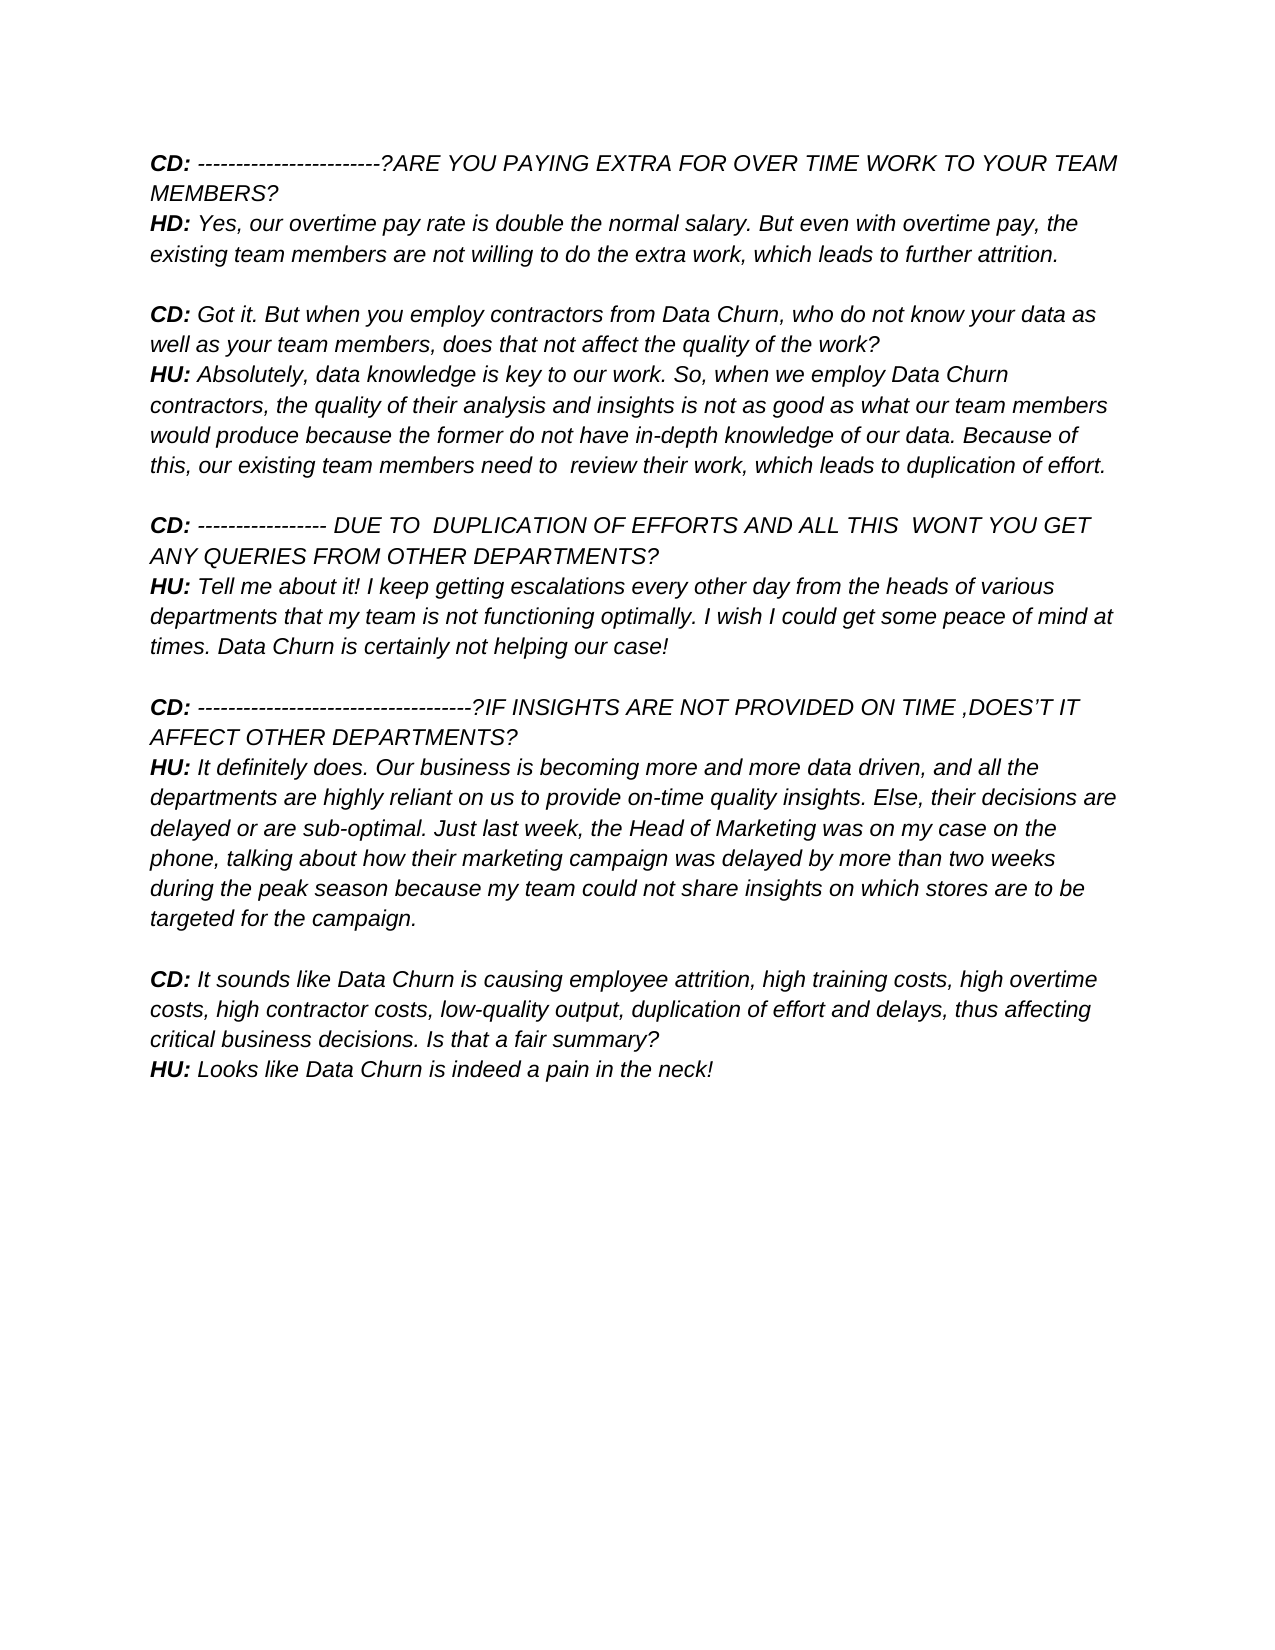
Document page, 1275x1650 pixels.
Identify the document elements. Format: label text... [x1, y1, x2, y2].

text CD: ------------------------------------?IF INSIGHTS ARE NOT PROVIDED ON TIME ,DOES’T IT AFFECT OTHER DEPARTMENTS? [150, 694, 1125, 750]
text CD: ----------------- DUE TO DUPLICATION OF EFFORTS AND ALL THIS WONT YOU GET ANY QUERIES FROM OTHER DEPARTMENTS? [150, 512, 1125, 569]
text HU: Absolutely, data knowledge is key to our work. So, when we employ Data Churn contractors, the quality of their analysis and insights is not as good as what our team members would produce because the former do not have in-depth knowledge of our data. Because of this, our existing team members need to review their work, which leads to duplication of effort. [150, 361, 1125, 478]
text CD: Got it. But when you employ contractors from Data Churn, who do not know your data as well as your team members, does that not affect the quality of the work? [150, 301, 1125, 358]
text HU: Looks like Data Churn is indeed a pain in the neck! [150, 1056, 1125, 1083]
text HU: Tell me about it! I keep getting escalations every other day from the heads of various departments that my team is not functioning optimally. I wish I could get some peace of mind at times. Data Churn is certainly not helping our case! [150, 573, 1125, 660]
text CD: It sounds like Data Churn is causing employee attrition, high training costs, high overtime costs, high contractor costs, low-quality output, duplication of effort and delays, thus affecting critical business decisions. Is that a fair summary? [150, 966, 1125, 1052]
text HD: Yes, our overtime pay rate is double the normal salary. But even with overtime pay, the existing team members are not willing to do the extra work, which leads to further attrition. [150, 210, 1125, 267]
text CD: ------------------------?ARE YOU PAYING EXTRA FOR OVER TIME WORK TO YOUR TEAM MEMBERS? [150, 150, 1125, 207]
text HU: It definitely does. Our business is becoming more and more data driven, and all the departments are highly reliant on us to provide on-time quality insights. Else, their decisions are delayed or are sub-optimal. Just last week, the Head of Marketing was on my case on the phone, talking about how their marketing campaign was delayed by more than two weeks during the peak season because my team could not share insights on which stores are to be targeted for the campaign. [150, 754, 1125, 932]
